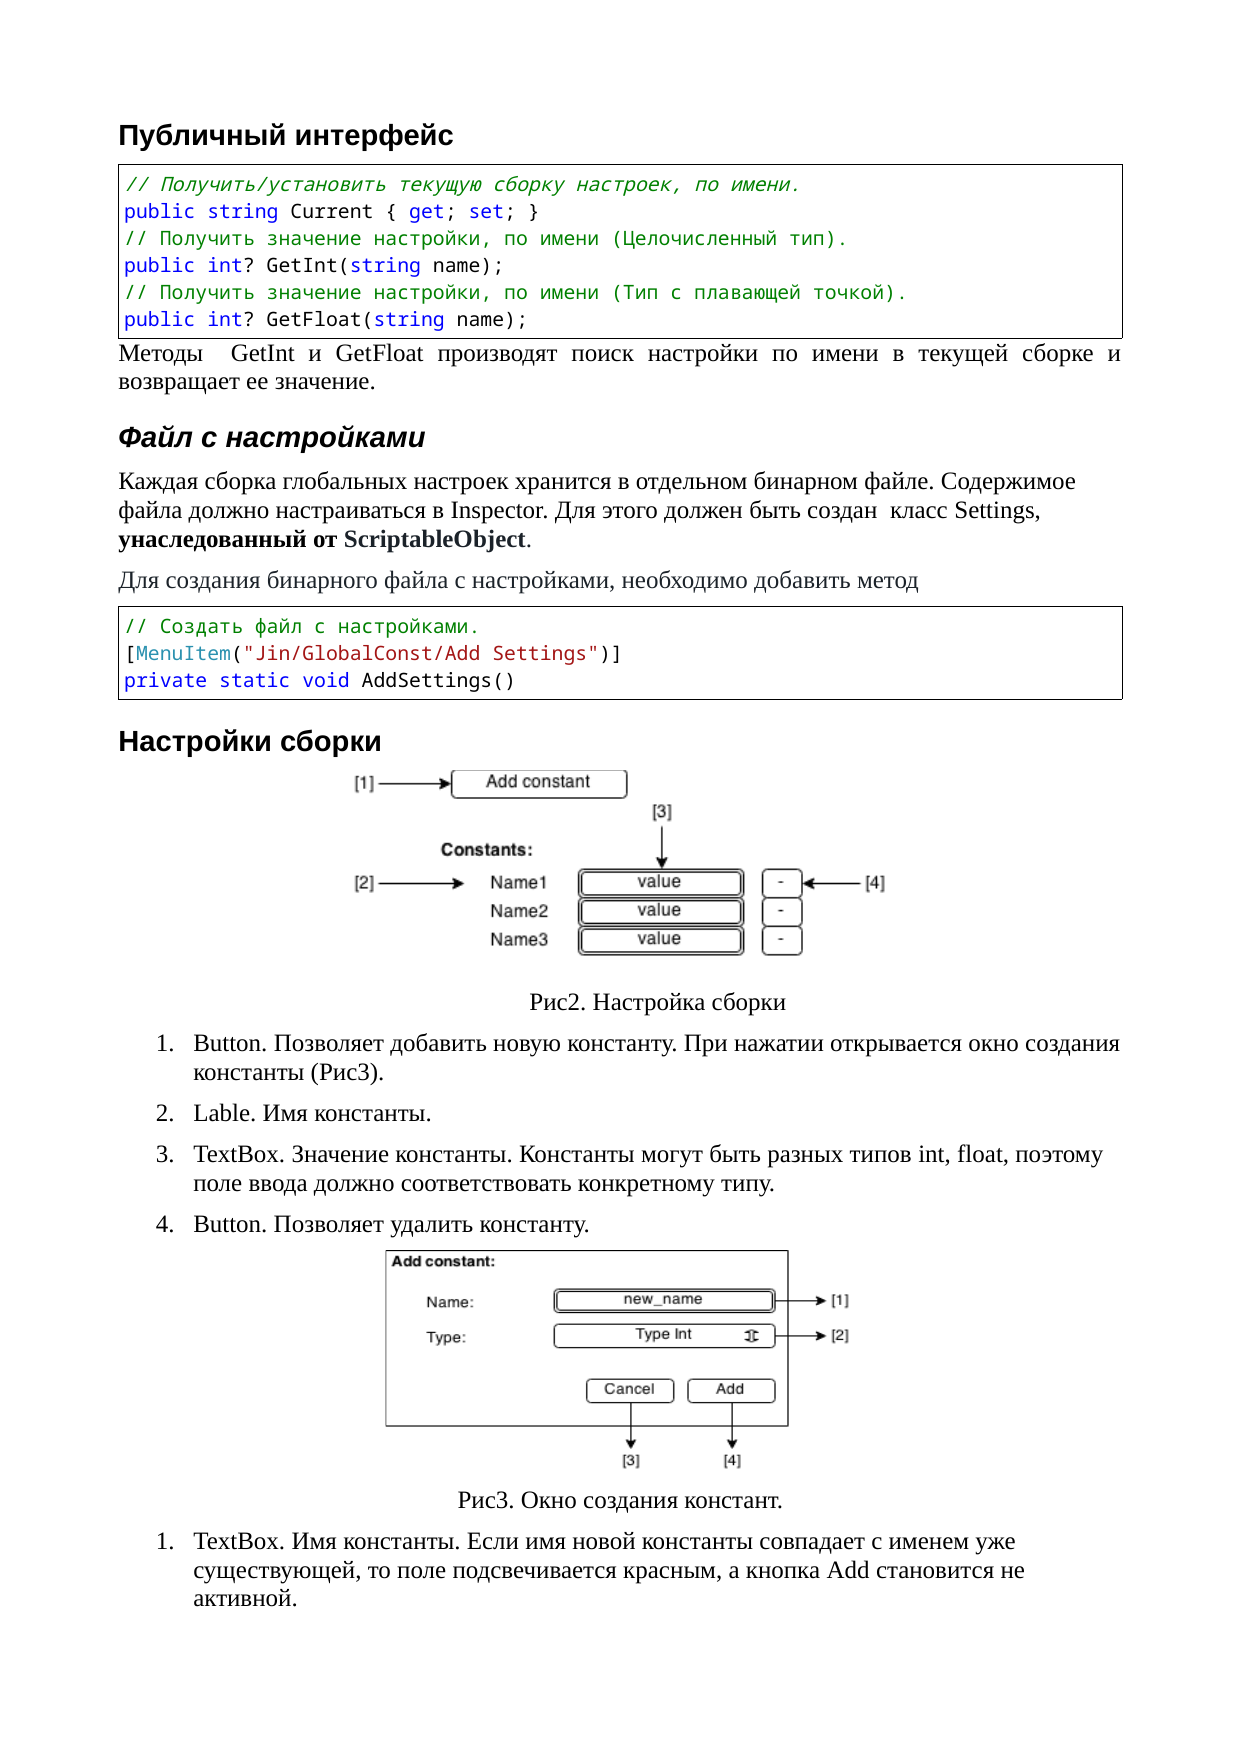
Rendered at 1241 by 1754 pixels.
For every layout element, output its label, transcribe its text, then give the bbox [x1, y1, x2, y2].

picture [385, 1250, 855, 1477]
text Рис3. Окно создания констант. [118, 1485, 1122, 1513]
subtitle Настройки сборки [118, 724, 1122, 757]
list Рис2. Настройка сборки [156, 987, 1122, 1016]
list Lable. Имя константы. [156, 1098, 1122, 1127]
table_header // Получить/установить текущую сборку настроек, по имени. public string Current { get; set; } // Получить значение настройки, по имени (Целочисленный тип). public int? GetInt(string name); // Получить значение настройки, по имени (Тип с плавающей точкой). public int? GetFloat(string name); [119, 165, 1122, 338]
text Каждая сборка глобальных настроек хранится в отдельном бинарном файле. Содержимое файла должно настраиваться в Inspector. Для этого должен быть создан класс Settings, унаследованный от ScriptableObject. [118, 466, 1122, 552]
list Button. Позволяет удалить константу. [156, 1209, 1122, 1238]
table_header // Создать файл с настройками. [MenuItem("Jin/GlobalConst/Add Settings")] private static void AddSettings() [119, 607, 1122, 699]
text Для создания бинарного файла с настройками, необходимо добавить метод [118, 565, 1122, 594]
picture [349, 770, 892, 960]
list Button. Позволяет добавить новую константу. При нажатии открывается окно создания константы (Рис3). [156, 1028, 1122, 1086]
text Методы GetInt и GetFloat производят поиск настройки по имени в текущей сборке и возвращает ее значение. [118, 339, 1122, 395]
list TextBox. Имя константы. Если имя новой константы совпадает с именем уже существующей, то поле подсвечивается красным, а кнопка Add становится не активной. [156, 1526, 1122, 1612]
list TextBox. Значение константы. Константы могут быть разных типов int, float, поэтому поле ввода должно соответствовать конкретному типу. [156, 1139, 1122, 1197]
subtitle Публичный интерфейс [118, 118, 1122, 152]
subtitle Файл с настройками [118, 420, 1122, 454]
